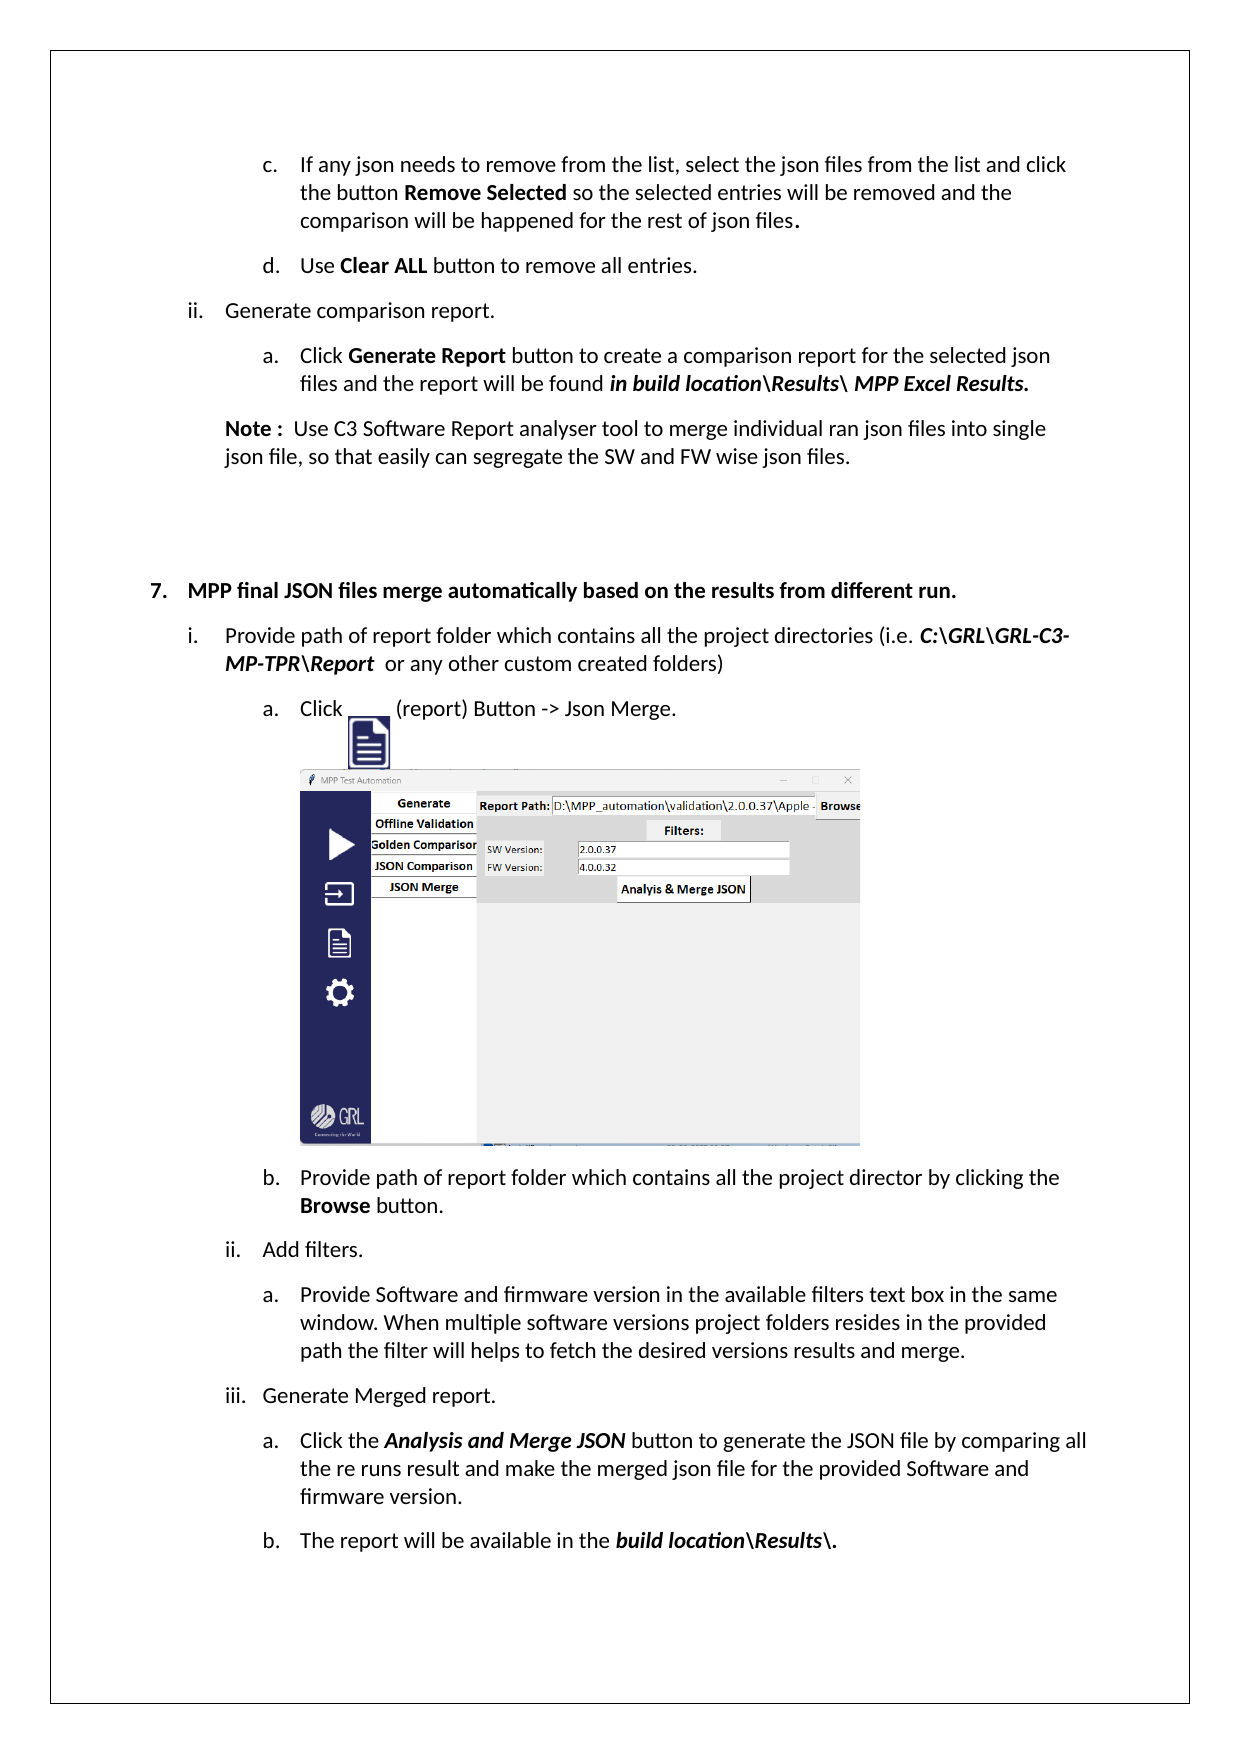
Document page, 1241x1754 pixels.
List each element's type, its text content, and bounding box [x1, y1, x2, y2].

list Click (report) Button -> Json Merge. [262, 694, 1090, 1146]
list Provide Software and firmware version in the available filters text box in the same window. When multiple software versions project folders resides in the provided path the filter will helps to fetch the desired versions results and merge. [262, 1280, 1090, 1364]
list MPP final JSON files merge automatically based on the results from different run. [150, 576, 1090, 604]
list Click Generate Report button to create a comparison report for the selected json files and the report will be found in build location\Results\ MPP Excel Results. [262, 341, 1090, 397]
list Generate comparison report. [187, 296, 1090, 324]
list Provide path of report folder which contains all the project director by clicking the Browse button. [262, 1163, 1090, 1219]
list Generate Merged report. [225, 1381, 1090, 1409]
list Use Clear ALL button to remove all entries. [262, 251, 1090, 279]
list If any json needs to remove from the list, select the json files from the list and click the button Remove Selected so the selected entries will be removed and the comparison will be happened for the rest of json files. [262, 150, 1090, 234]
list Provide path of report folder which contains all the project directories (i.e. C:\GRL\GRL-C3-MP-TPR\Report or any other custom created folders) [187, 621, 1090, 677]
text Note : Use C3 Software Report analyser tool to merge individual ran json files into single json file, so that easily can segregate the SW and FW wise json files. [225, 414, 1090, 470]
list The report will be available in the build location\Results\. [262, 1526, 1090, 1554]
list Add filters. [225, 1236, 1090, 1264]
list Click the Analysis and Merge JSON button to generate the JSON file by comparing all the re runs result and make the merged json file for the provided Software and firmware version. [262, 1426, 1090, 1510]
